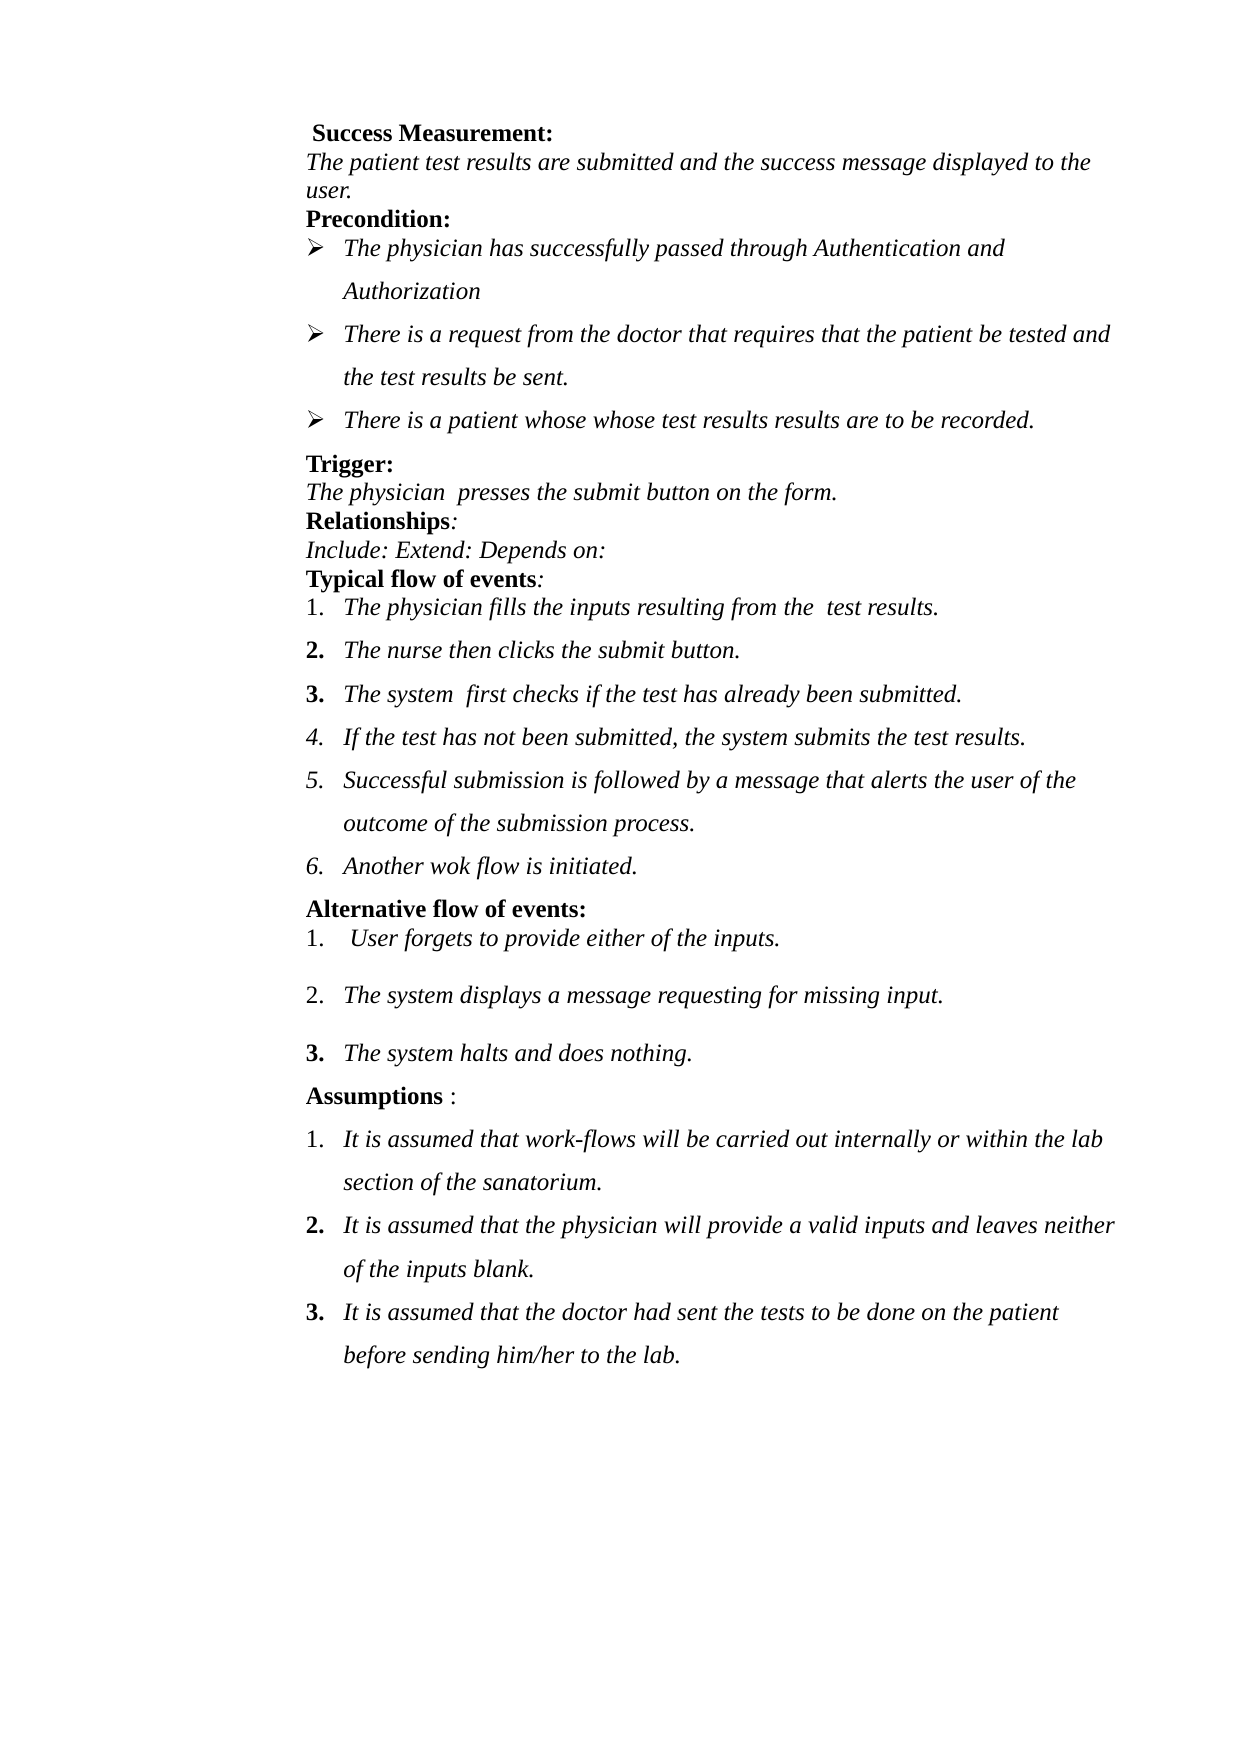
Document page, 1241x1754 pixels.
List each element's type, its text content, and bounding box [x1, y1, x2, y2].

list The patient test results are submitted and the success message displayed to the user. [268, 147, 1122, 204]
list The physician presses the submit button on the form. [268, 477, 1122, 506]
list Successful submission is followed by a message that alerts the user of the outcome of the submission process. [306, 765, 1122, 837]
list It is assumed that the physician will provide a valid inputs and leaves neither of the inputs blank. [306, 1211, 1122, 1282]
list Trigger: [268, 449, 1122, 477]
list Alternative flow of events: [268, 894, 1122, 923]
list There is a request from the doctor that requires that the patient be tested and the test results be sent. [306, 319, 1122, 391]
list Relationships: [268, 506, 1122, 535]
list The system displays a message requesting for missing input. [306, 981, 1122, 1009]
list Typical flow of events: [268, 564, 1122, 592]
list The physician fills the inputs resulting from the test results. [306, 592, 1122, 621]
list Precondition: [268, 204, 1122, 233]
list The nurse then clicks the submit button. [306, 636, 1122, 664]
list The system first checks if the test has already been submitted. [306, 679, 1122, 707]
list There is a patient whose whose test results results are to be recorded. [306, 406, 1122, 434]
list It is assumed that the doctor had sent the tests to be done on the patient before sending him/her to the lab. [306, 1297, 1122, 1369]
list The system halts and does nothing. [306, 1038, 1122, 1067]
list Another wok flow is initiated. [306, 851, 1122, 880]
list Include: Extend: Depends on: [268, 535, 1122, 564]
list It is assumed that work-flows will be carried out internally or within the lab section of the sanatorium. [306, 1124, 1122, 1196]
list Assumptions : [268, 1081, 1122, 1110]
list User forgets to provide either of the inputs. [306, 923, 1122, 952]
list If the test has not been submitted, the system submits the test results. [306, 722, 1122, 751]
list The physician has successfully passed through Authentication and Authorization [306, 233, 1122, 305]
list Success Measurement: [268, 118, 1122, 147]
